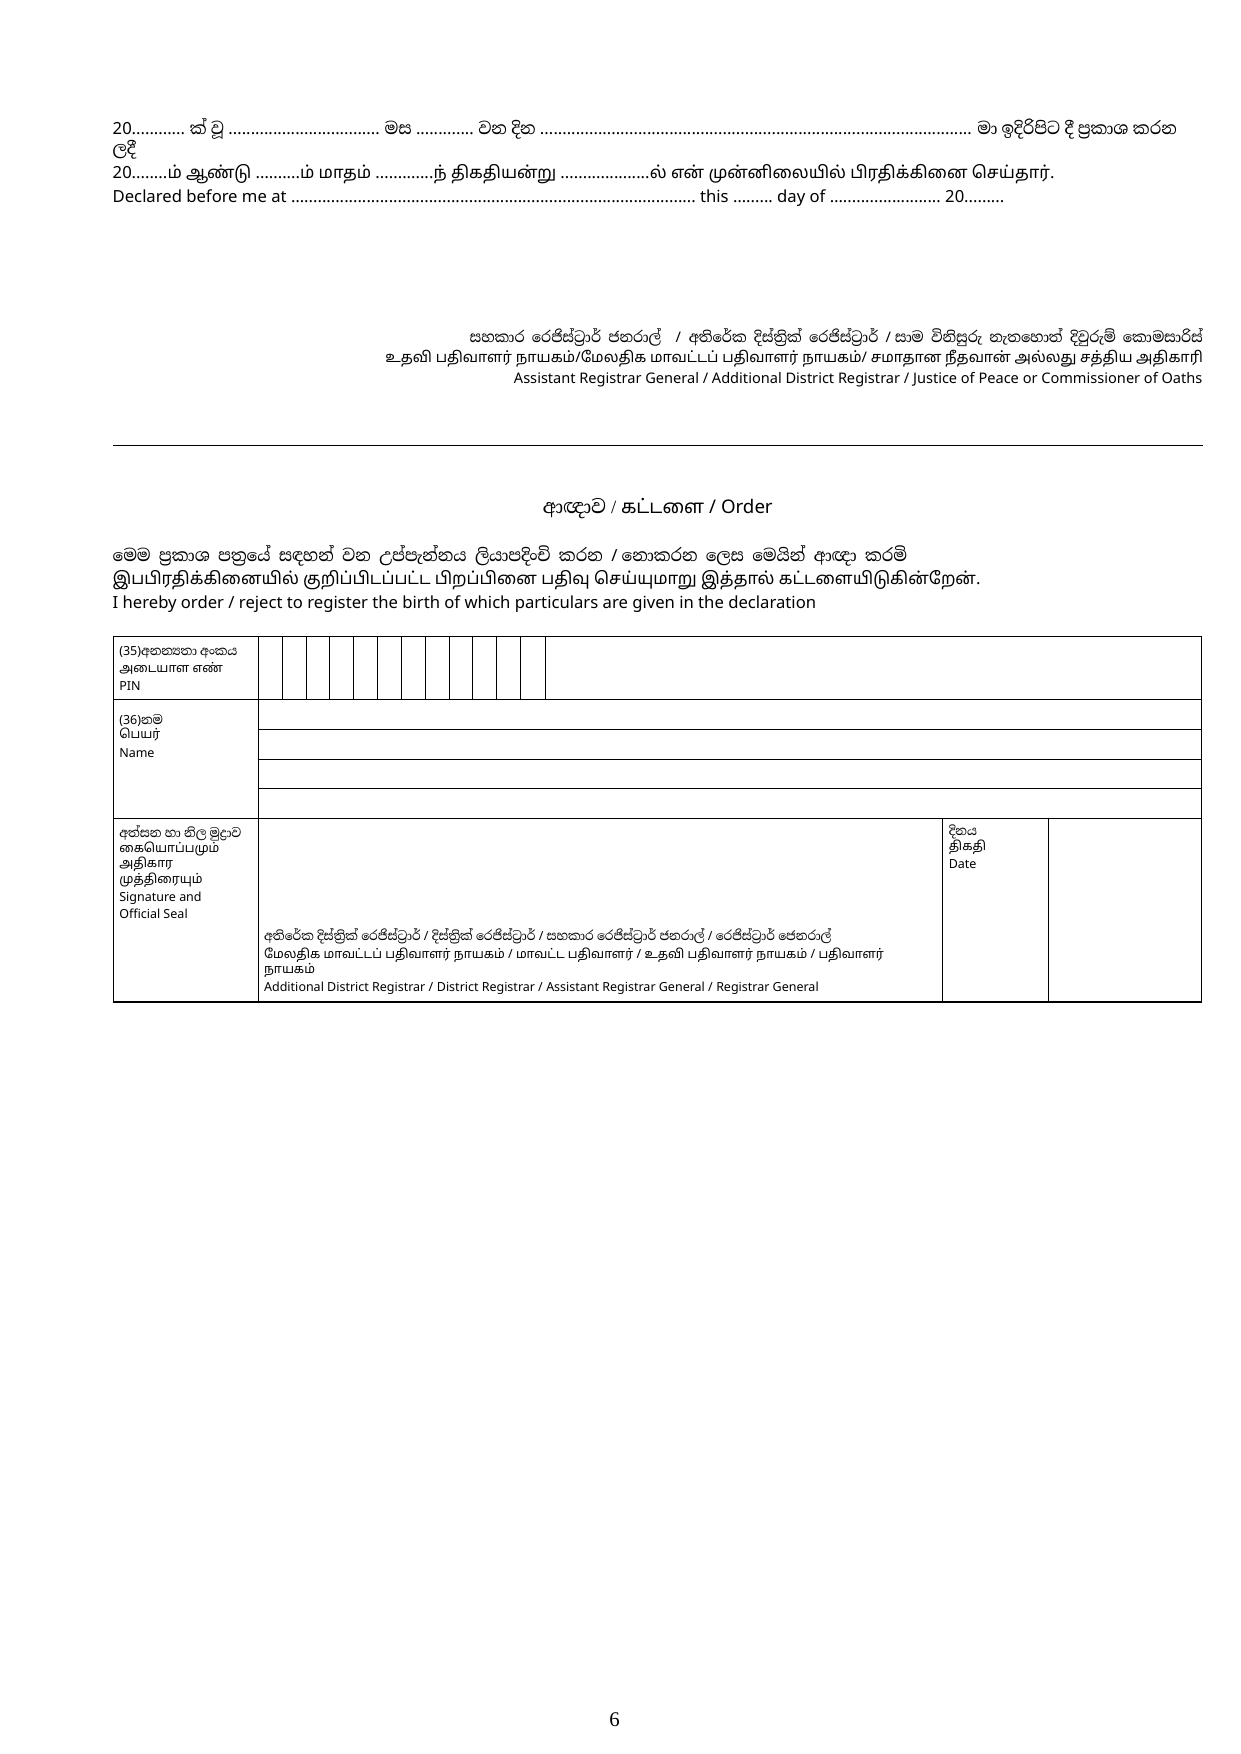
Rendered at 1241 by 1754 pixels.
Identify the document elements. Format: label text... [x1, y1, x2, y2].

table_header [402, 637, 425, 699]
table_header [378, 637, 401, 699]
text මෙම ප්‍රකාශ පත්‍රයේ සඳහන් වන උප්පැන්නය ලියාපදිංචි කරන / නොකරන ලෙස මෙයින් ආඥා කරමි [112, 543, 1203, 566]
text ආඥාව / கட்டளை / Order [112, 494, 1203, 521]
text Declared before me at …........................................................................................ this …...... day of …...................... 20......... [112, 185, 1203, 207]
table_header [546, 637, 1201, 699]
table_header [283, 637, 306, 699]
table_cell [259, 789, 1201, 818]
table_header [497, 637, 520, 699]
table_header [354, 637, 377, 699]
table_header [330, 637, 353, 699]
table_header [521, 637, 545, 699]
table_header [426, 637, 449, 699]
table_cell [1049, 819, 1201, 1001]
table_header [473, 637, 496, 699]
table_header [259, 637, 282, 699]
table_header [307, 637, 329, 699]
table_header (35)අනන්‍යතා අංකය அடையாள எண் PIN [114, 637, 258, 699]
table_cell දිනය திகதி Date [943, 819, 1048, 1001]
text I hereby order / reject to register the birth of which particulars are given in the declaration [112, 590, 1203, 613]
table_cell [259, 700, 1201, 729]
text இபபிரதிக்கினையில் குறிப்பிடப்பட்ட பிறப்பினை பதிவு செய்யுமாறு இத்தால் கட்டளையிடுகின்றேன். [112, 566, 1203, 590]
table_cell අතිරේක දිස්ත්‍රික් රෙජිස්ට්‍රාර් / දිස්ත්‍රික් රෙජිස්ට්‍රාර් / සහකාර රෙජිස්ට්‍රාර් ජනරාල් / රෙජිස්ට්‍රාර් ජෙනරාල් மேலதிக மாவட்டப் பதிவாளர் நாயகம் / மாவட்ட பதிவாளர் / உதவி பதிவாளர் நாயகம் / பதிவாளர் நாயகம் Additional District Registrar / District Registrar / Assistant Registrar General / Registrar General [259, 819, 942, 1001]
text 20............ ක් වූ …............................... මස ............. වන දින ….............................................................................................. මා ඉදිරිපිට දී ප්‍රකාශ කරන ලදී [112, 116, 1203, 161]
table_cell [259, 760, 1201, 788]
text Assistant Registrar General / Additional District Registrar / Justice of Peace or Commissioner of Oaths [112, 368, 1203, 388]
table_cell අත්සන හා නිල මුද්‍රාව கையொப்பமும் அதிகார முத்திரையும் Signature and Official Seal [114, 819, 258, 1001]
text 20........ம் ஆண்டு ….......ம் மாதம் …..........ந் திகதியன்று ….................ல் என் முன்னிலையில் பிரதிக்கினை செய்தார். [112, 161, 1203, 185]
text உதவி பதிவாளர் நாயகம்/மேலதிக மாவட்டப் பதிவாளர் நாயகம்/ சமாதான நீதவான் அல்லது சத்திய அதிகாரி [112, 347, 1203, 368]
table_cell [259, 730, 1201, 758]
table_header [450, 637, 472, 699]
text සහකාර රෙජිස්ට්‍රාර් ජනරාල් / අතිරේක දිස්ත්‍රික් රෙජිස්ට්‍රාර් / සාම විනිසුරු නැතහොත් දිවුරුම් කොමසාරිස් [112, 327, 1203, 347]
table_cell (36)නම பெயர் Name [114, 700, 258, 818]
